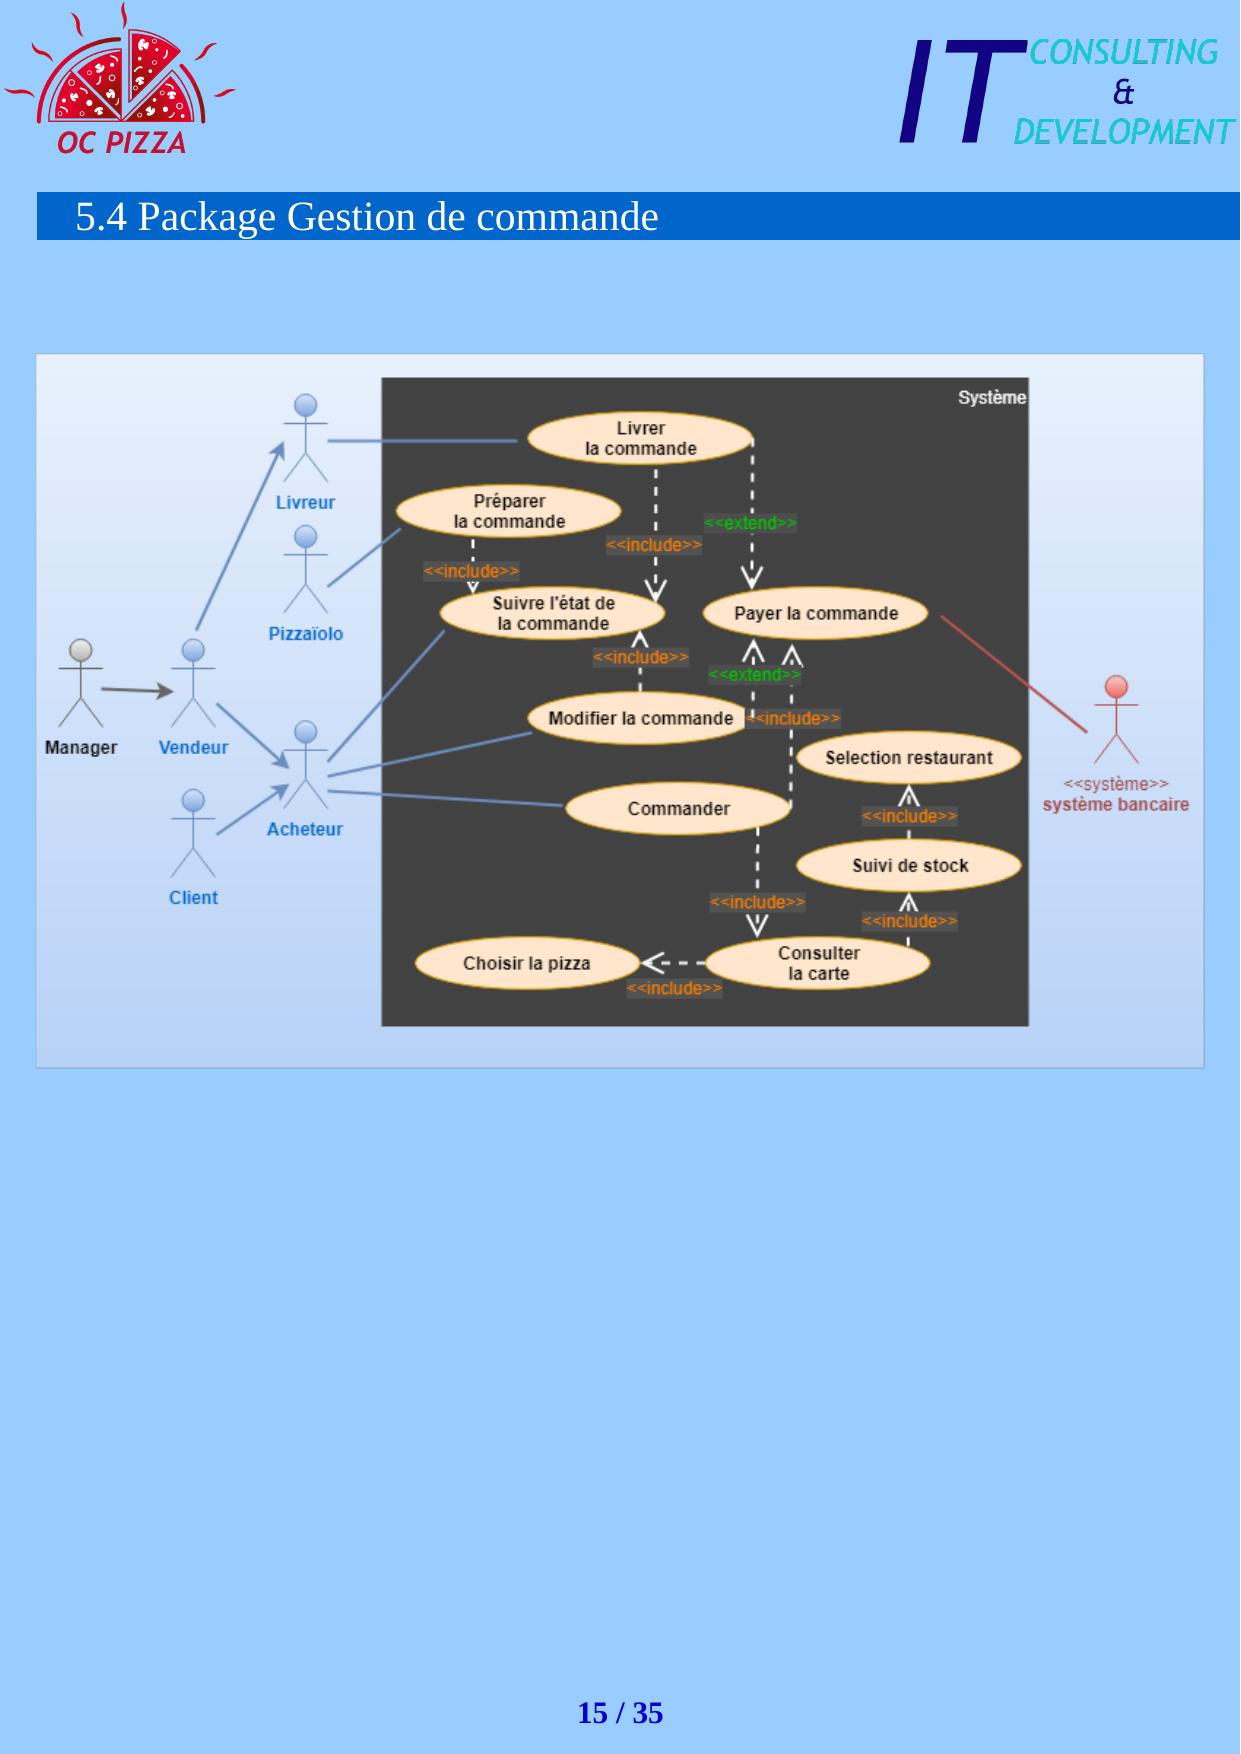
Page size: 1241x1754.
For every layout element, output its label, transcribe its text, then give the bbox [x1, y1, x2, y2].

picture [35, 353, 1205, 1069]
picture [0, 0, 237, 163]
list 5.4 Package Gestion de commande [37, 192, 1240, 240]
picture [884, 21, 1240, 163]
